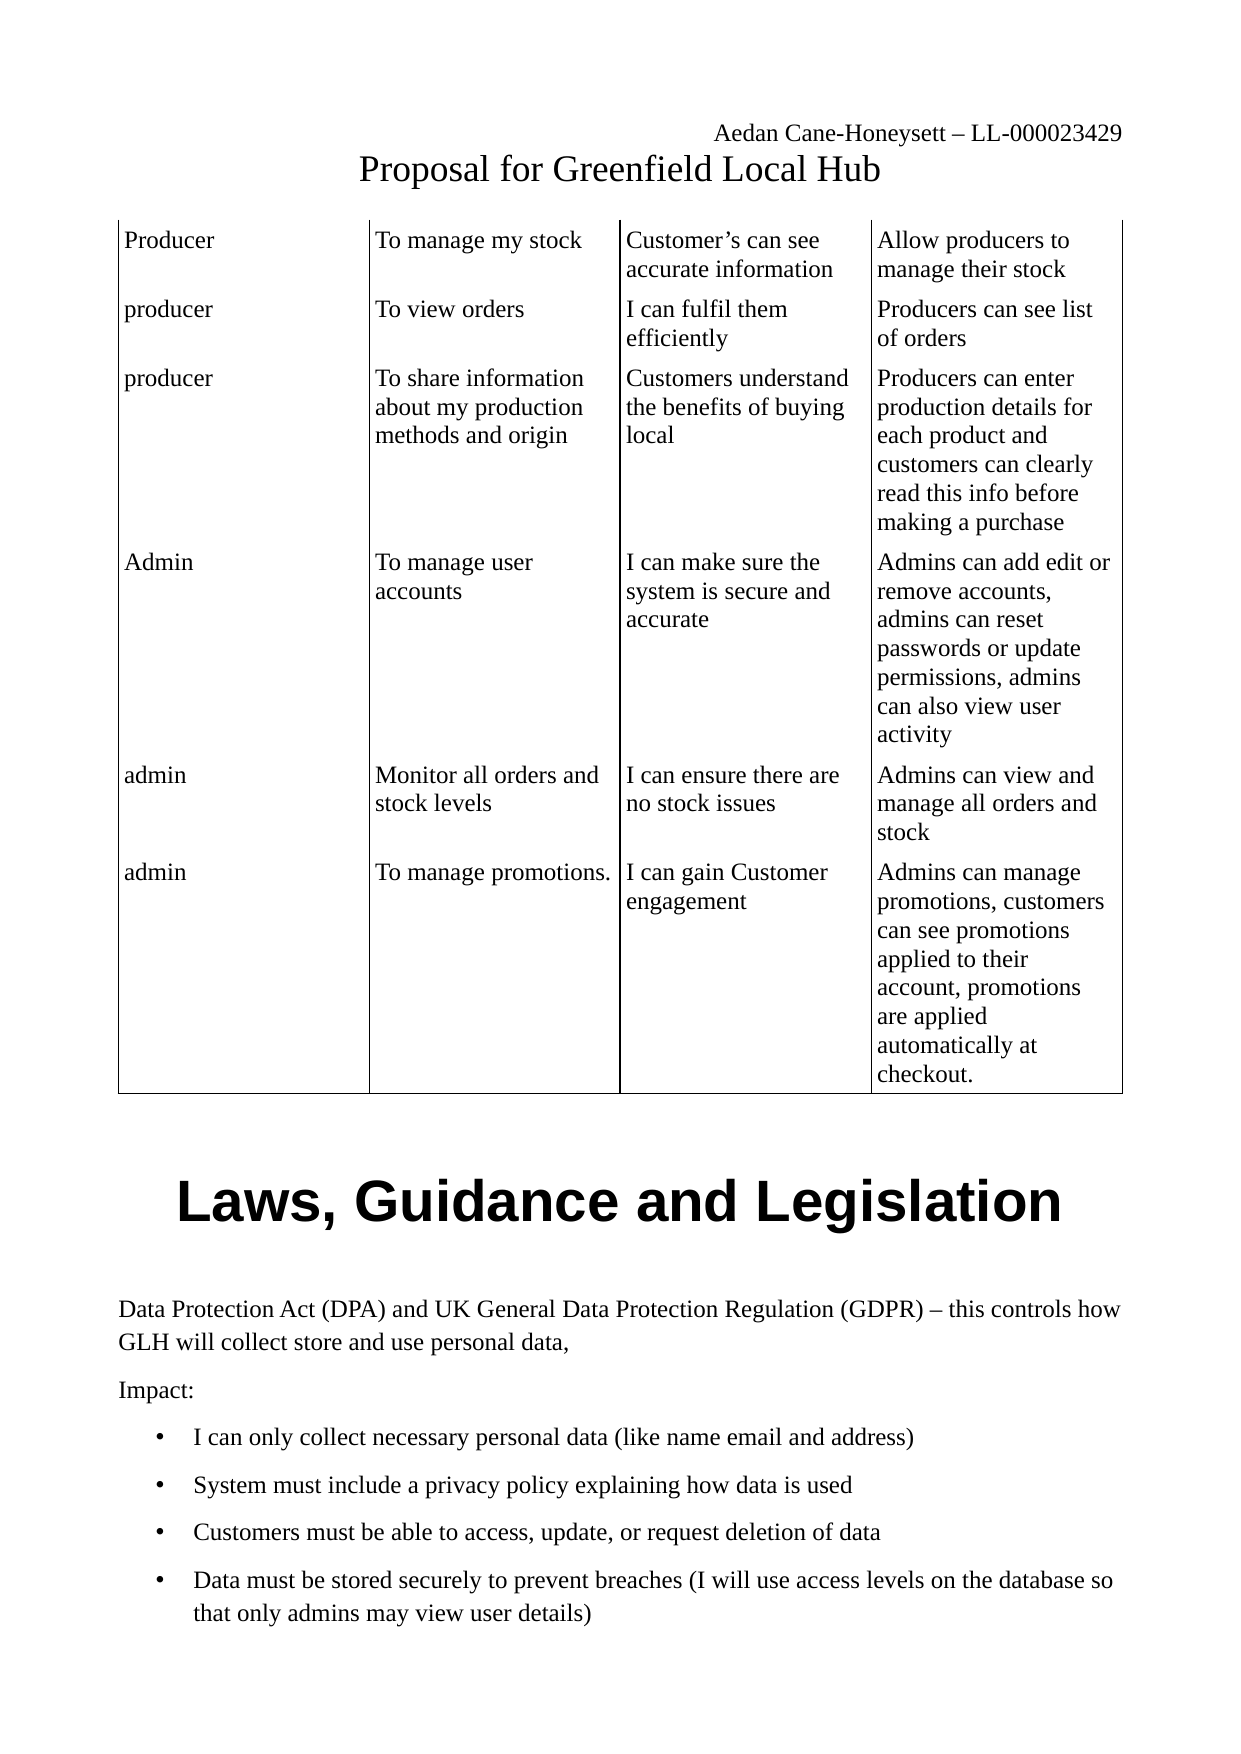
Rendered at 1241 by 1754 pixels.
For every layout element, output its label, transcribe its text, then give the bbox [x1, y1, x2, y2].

list System must include a privacy policy explaining how data is used [156, 1470, 1122, 1499]
table_cell Admins can view and manage all orders and stock [872, 754, 1122, 852]
table_cell Producer [119, 220, 369, 288]
table_cell To manage promotions. [370, 852, 619, 1093]
table_cell Admin [119, 541, 369, 754]
table_cell Admins can add edit or remove accounts, admins can reset passwords or update permissions, admins can also view user activity [872, 541, 1122, 754]
table_cell producer [119, 358, 369, 541]
table_cell Monitor all orders and stock levels [370, 754, 619, 852]
table_cell To share information about my production methods and origin [370, 358, 619, 541]
table_cell I can gain Customer engagement [621, 852, 871, 1093]
list I can only collect necessary personal data (like name email and address) [156, 1422, 1122, 1451]
title Laws, Guidance and Legislation [118, 1167, 1122, 1234]
list Data must be stored securely to prevent breaches (I will use access levels on the database so that only admins may view user details) [156, 1565, 1122, 1627]
table_cell To view orders [370, 289, 619, 357]
table_cell To manage my stock [370, 220, 619, 288]
table_cell Allow producers to manage their stock [872, 220, 1122, 288]
text Impact: [118, 1375, 1122, 1403]
table_cell admin [119, 852, 369, 1093]
table_cell producer [119, 289, 369, 357]
table_cell I can make sure the system is secure and accurate [621, 541, 871, 754]
table_cell admin [119, 754, 369, 852]
table_cell To manage user accounts [370, 541, 619, 754]
table_cell Customer’s can see accurate information [621, 220, 871, 288]
table_cell Producers can see list of orders [872, 289, 1122, 357]
table_cell I can ensure there are no stock issues [621, 754, 871, 852]
text Data Protection Act (DPA) and UK General Data Protection Regulation (GDPR) – this controls how GLH will collect store and use personal data, [118, 1294, 1122, 1356]
table_cell Producers can enter production details for each product and customers can clearly read this info before making a purchase [872, 358, 1122, 541]
table_cell Customers understand the benefits of buying local [621, 358, 871, 541]
table_cell Admins can manage promotions, customers can see promotions applied to their account, promotions are applied automatically at checkout. [872, 852, 1122, 1093]
table_cell I can fulfil them efficiently [621, 289, 871, 357]
list Customers must be able to access, update, or request deletion of data [156, 1517, 1122, 1546]
